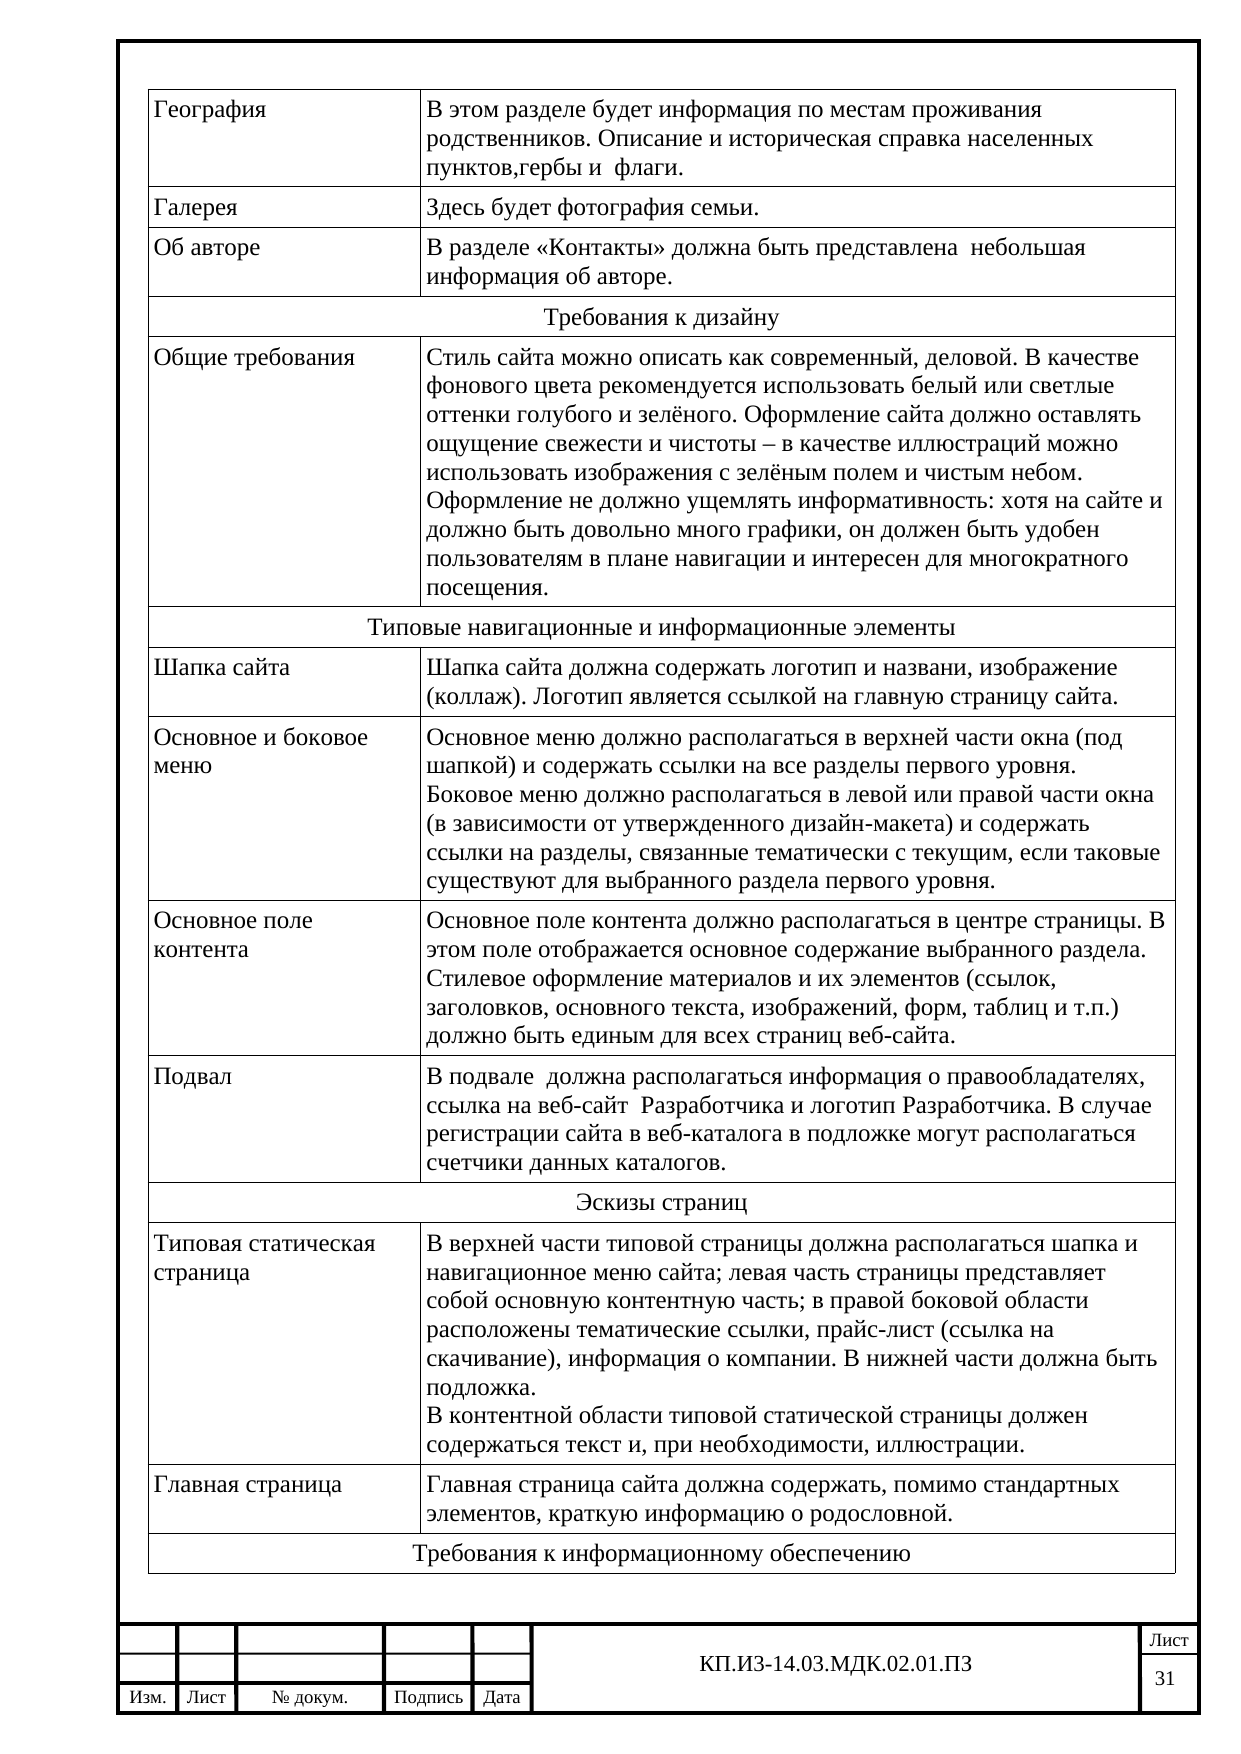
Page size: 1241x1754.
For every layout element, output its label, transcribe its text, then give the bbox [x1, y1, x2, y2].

table_cell Типовые навигационные и информационные элементы [149, 607, 1175, 647]
table_cell Типовая статическая страница [149, 1223, 420, 1463]
table_cell Подвал [149, 1056, 420, 1182]
table_cell Требования к дизайну [149, 297, 1175, 336]
table_cell Шапка сайта [149, 648, 420, 716]
table_cell В разделе «Контакты» должна быть представлена небольшая информация об авторе. [421, 228, 1175, 296]
table_cell В этом разделе будет информация по местам проживания родственников. Описание и историческая справка населенных пунктов,гербы и флаги. [421, 90, 1175, 186]
table_cell В верхней части типовой страницы должна располагаться шапка и навигационное меню сайта; левая часть страницы представляет собой основную контентную часть; в правой боковой области расположены тематические ссылки, прайс-лист (ссылка на скачивание), информация о компании. В нижней части должна быть подложка. В контентной области типовой статической страницы должен содержаться текст и, при необходимости, иллюстрации. [421, 1223, 1175, 1463]
table_cell Здесь будет фотография семьи. [421, 187, 1175, 227]
table_cell Главная страница [149, 1465, 420, 1533]
table_cell Основное поле контента должно располагаться в центре страницы. В этом поле отображается основное содержание выбранного раздела. Стилевое оформление материалов и их элементов (ссылок, заголовков, основного текста, изображений, форм, таблиц и т.п.) должно быть единым для всех страниц веб-сайта. [421, 901, 1175, 1055]
table_cell Общие требования [149, 337, 420, 606]
table_cell Основное меню должно располагаться в верхней части окна (под шапкой) и содержать ссылки на все разделы первого уровня. Боковое меню должно располагаться в левой или правой части окна (в зависимости от утвержденного дизайн-макета) и содержать ссылки на разделы, связанные тематически с текущим, если таковые существуют для выбранного раздела первого уровня. [421, 717, 1175, 900]
table_cell Главная страница сайта должна содержать, помимо стандартных элементов, краткую информацию о родословной. [421, 1465, 1175, 1533]
table_cell Стиль сайта можно описать как современный, деловой. В качестве фонового цвета рекомендуется использовать белый или светлые оттенки голубого и зелёного. Оформление сайта должно оставлять ощущение свежести и чистоты – в качестве иллюстраций можно использовать изображения с зелёным полем и чистым небом. Оформление не должно ущемлять информативность: хотя на сайте и должно быть довольно много графики, он должен быть удобен пользователям в плане навигации и интересен для многократного посещения. [421, 337, 1175, 606]
table_cell Об авторе [149, 228, 420, 296]
table_cell В подвале должна располагаться информация о правообладателях, ссылка на веб-сайт Разработчика и логотип Разработчика. В случае регистрации сайта в веб-каталога в подложке могут располагаться счетчики данных каталогов. [421, 1056, 1175, 1182]
table_cell Эскизы страниц [149, 1183, 1175, 1222]
table_cell Требования к информационному обеспечению [149, 1534, 1175, 1573]
table_cell Основное и боковое меню [149, 717, 420, 900]
table_cell Галерея [149, 187, 420, 227]
table_cell География [149, 90, 420, 186]
table_cell Основное поле контента [149, 901, 420, 1055]
table_cell Шапка сайта должна содержать логотип и названи, изображение (коллаж). Логотип является ссылкой на главную страницу сайта. [421, 648, 1175, 716]
